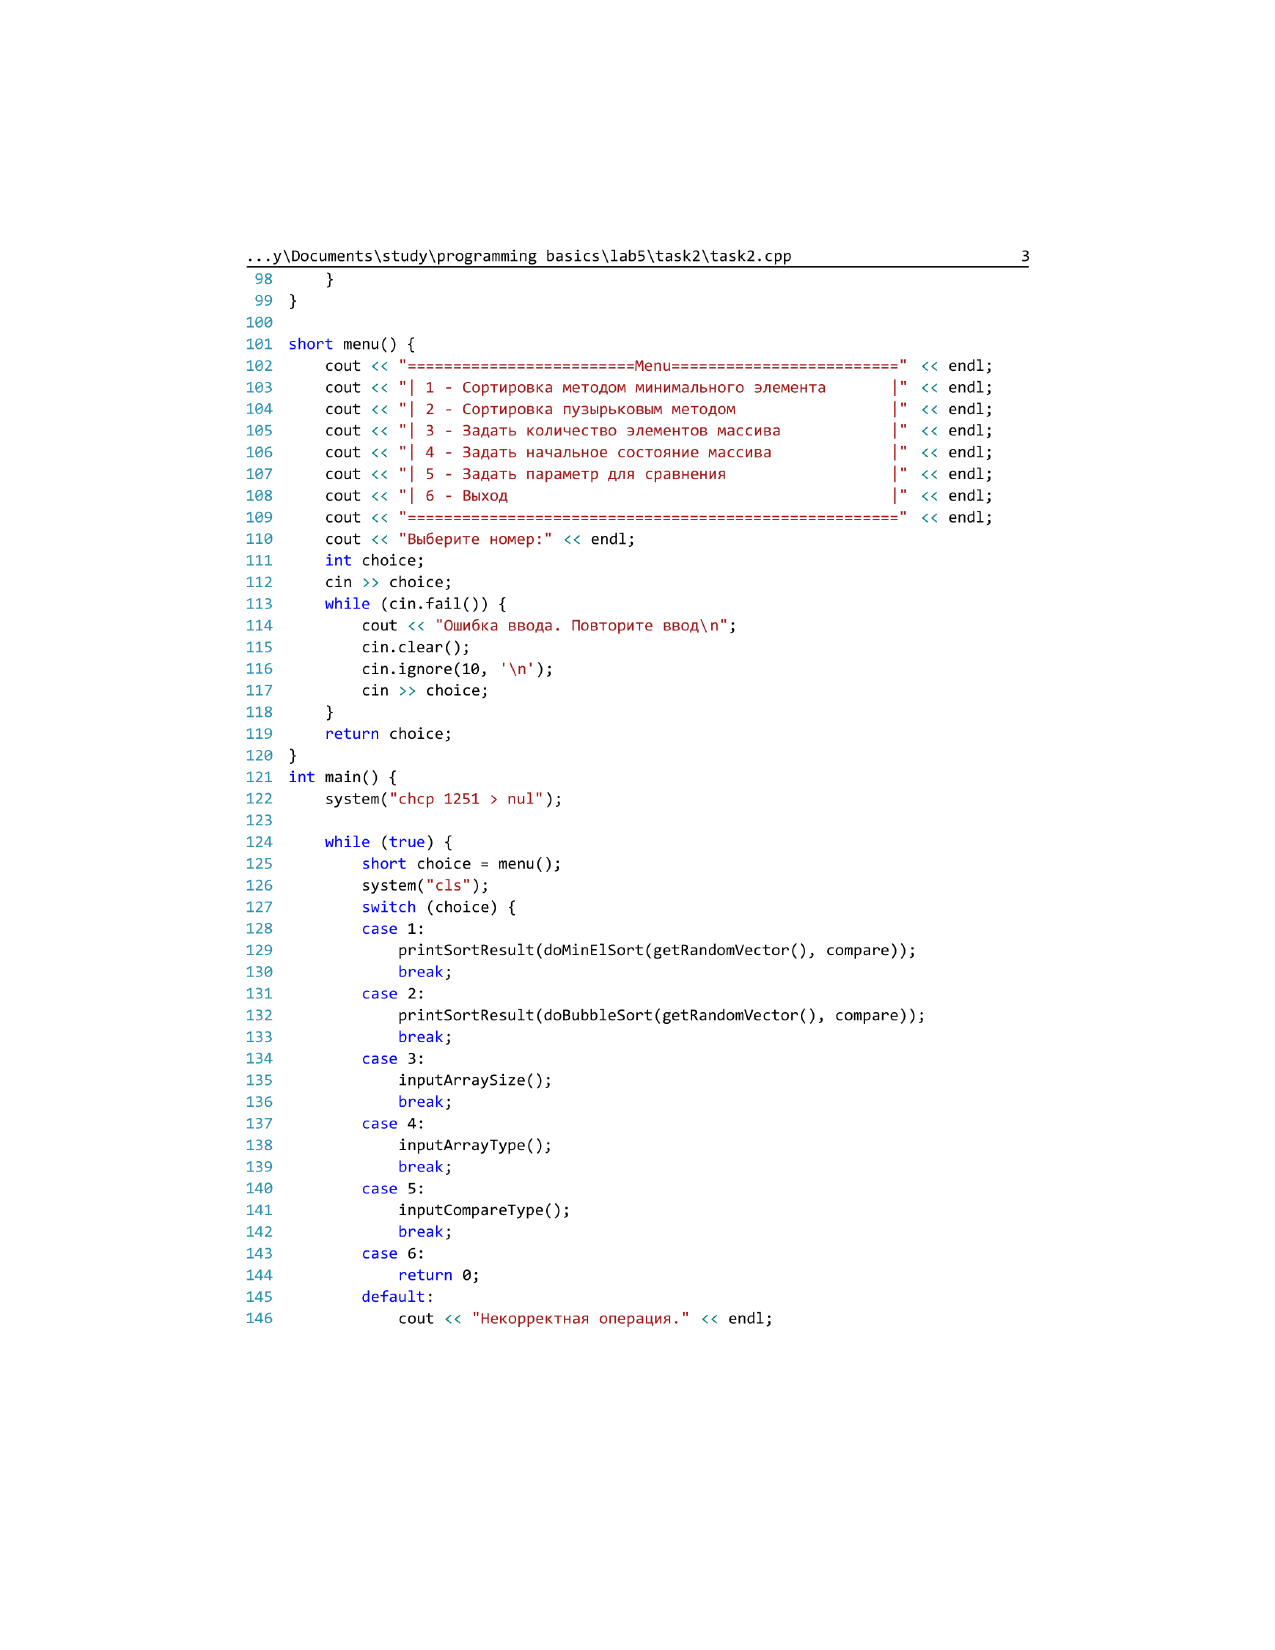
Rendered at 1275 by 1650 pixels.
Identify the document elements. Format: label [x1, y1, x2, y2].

picture [118, 118, 1157, 1463]
